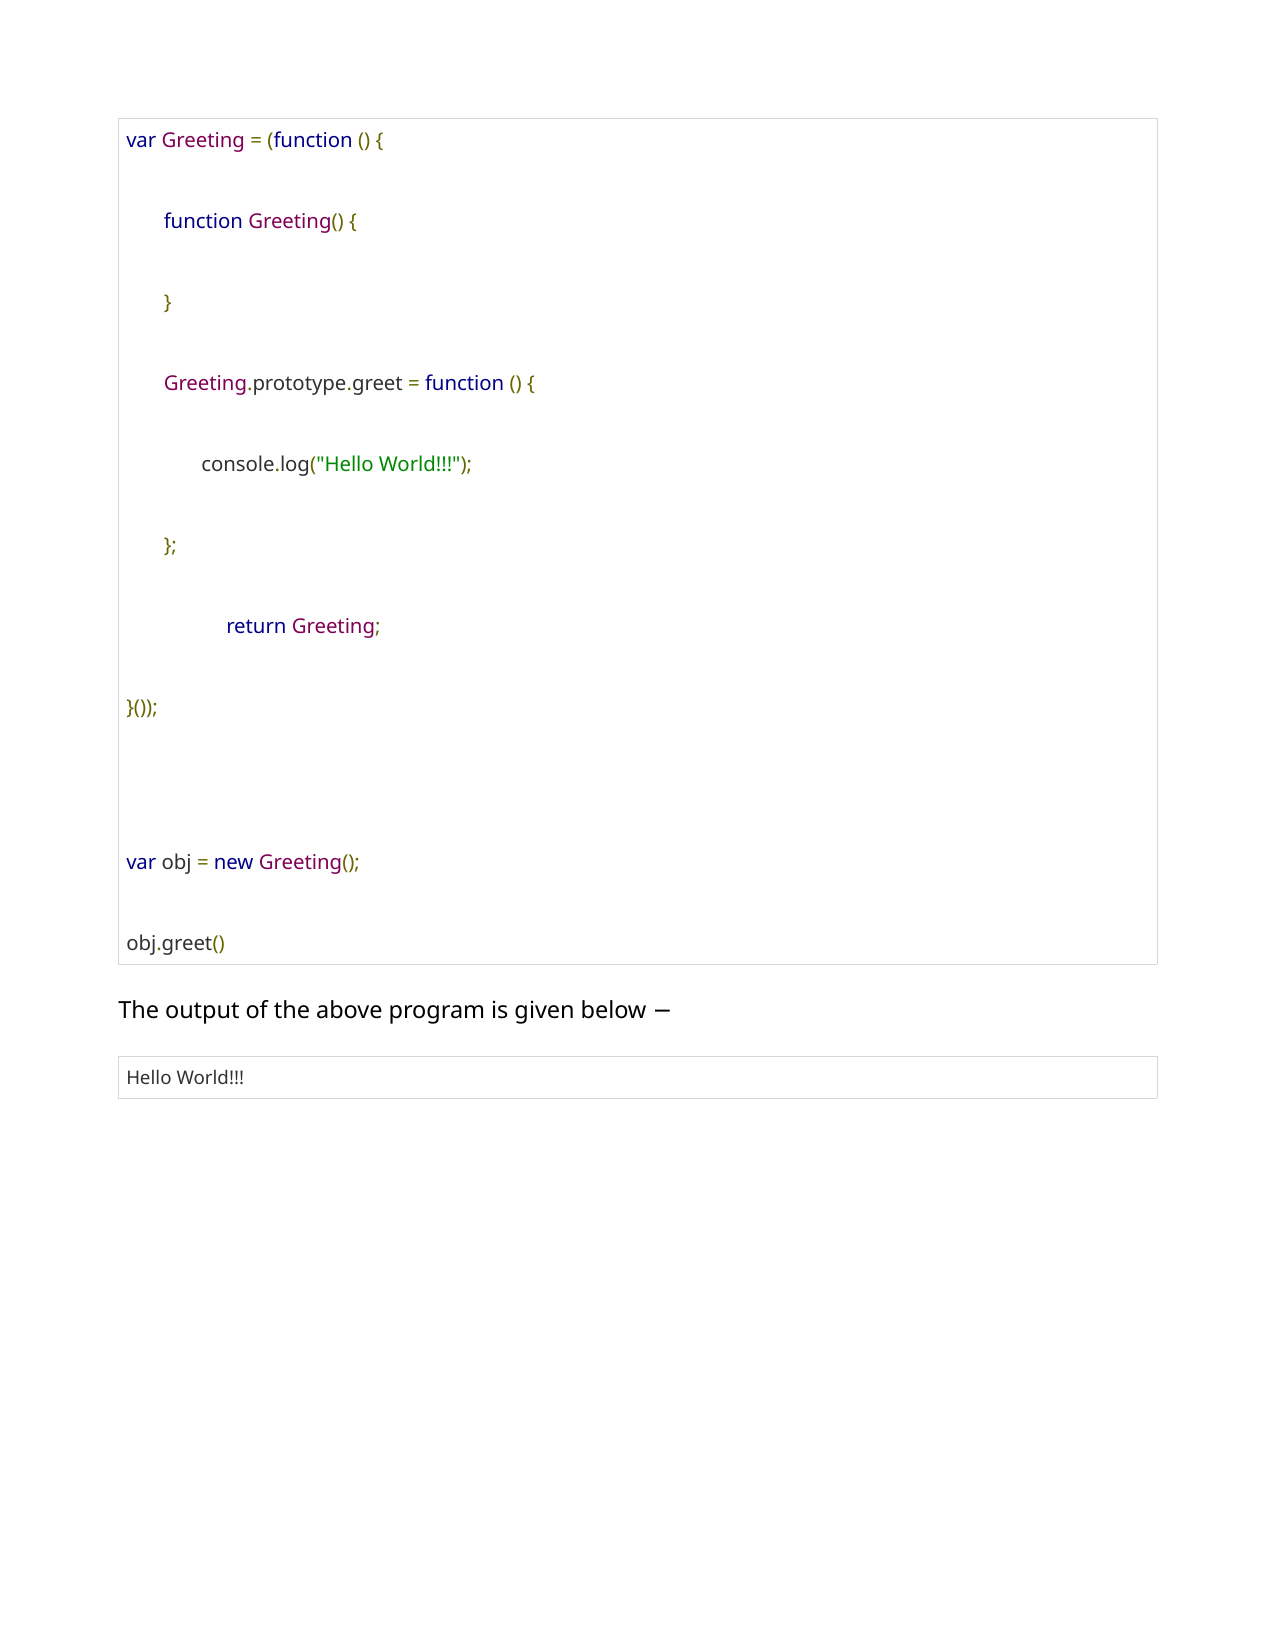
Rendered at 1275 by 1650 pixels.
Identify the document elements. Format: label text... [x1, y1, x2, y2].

text function Greeting() { [119, 199, 1157, 235]
text obj.greet() [119, 921, 1157, 964]
text var Greeting = (function () { [119, 119, 1157, 154]
text var obj = new Greeting(); [119, 840, 1157, 876]
text The output of the above program is given below − [118, 994, 1157, 1026]
text return Greeting; [119, 604, 1157, 640]
text } [119, 280, 1157, 316]
text }; [119, 523, 1157, 559]
text Hello World!!! [119, 1057, 1157, 1098]
text console.log("Hello World!!!"); [119, 442, 1157, 478]
text Greeting.prototype.greet = function () { [119, 361, 1157, 397]
text }()); [119, 685, 1157, 721]
